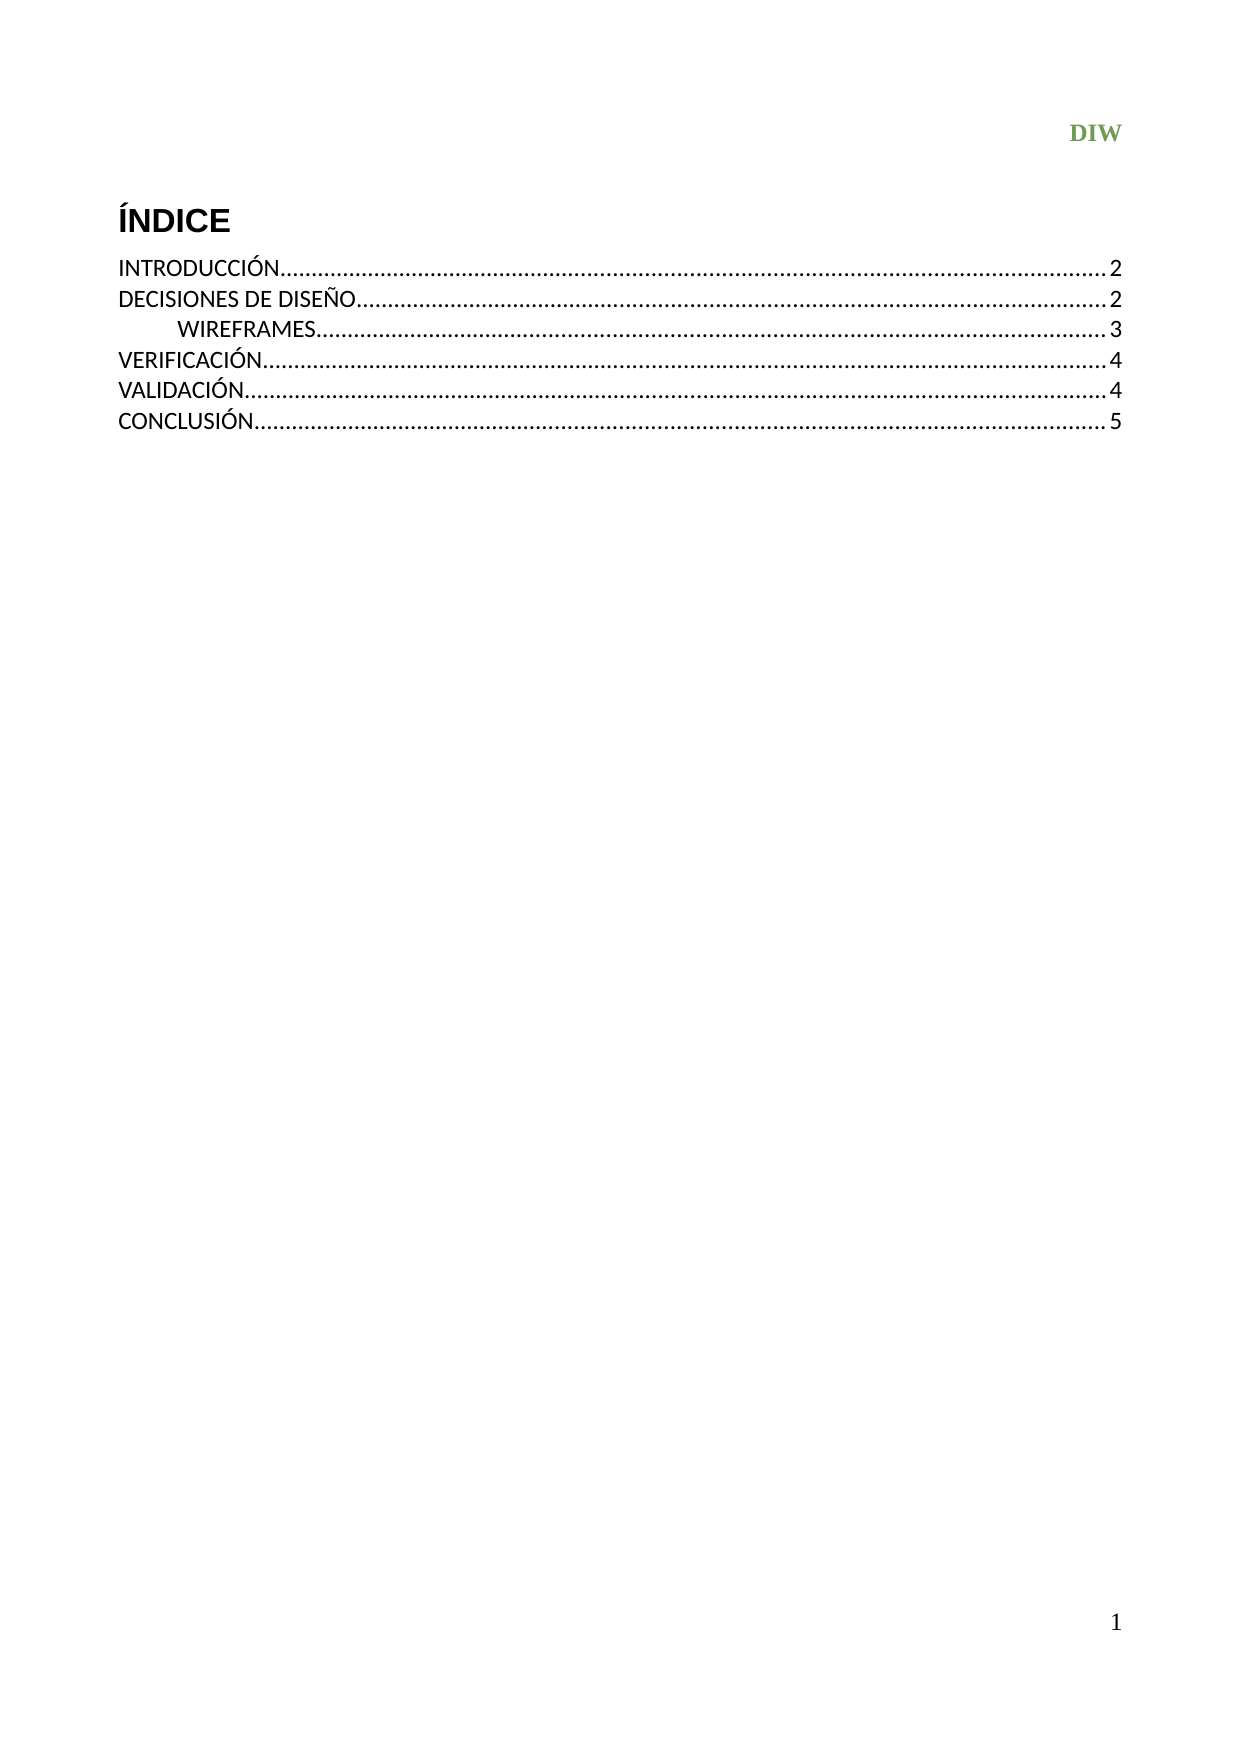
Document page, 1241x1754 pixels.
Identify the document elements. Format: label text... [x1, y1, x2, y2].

text CONCLUSIÓN 5 [118, 405, 1122, 435]
text VERIFICACIÓN 4 [118, 344, 1122, 374]
text VALIDACIÓN 4 [118, 374, 1122, 405]
text WIREFRAMES 3 [177, 313, 1122, 344]
subtitle ÍNDICE [118, 201, 1122, 240]
text INTRODUCCIÓN 2 [118, 252, 1122, 283]
text DECISIONES DE DISEÑO 2 [118, 283, 1122, 313]
